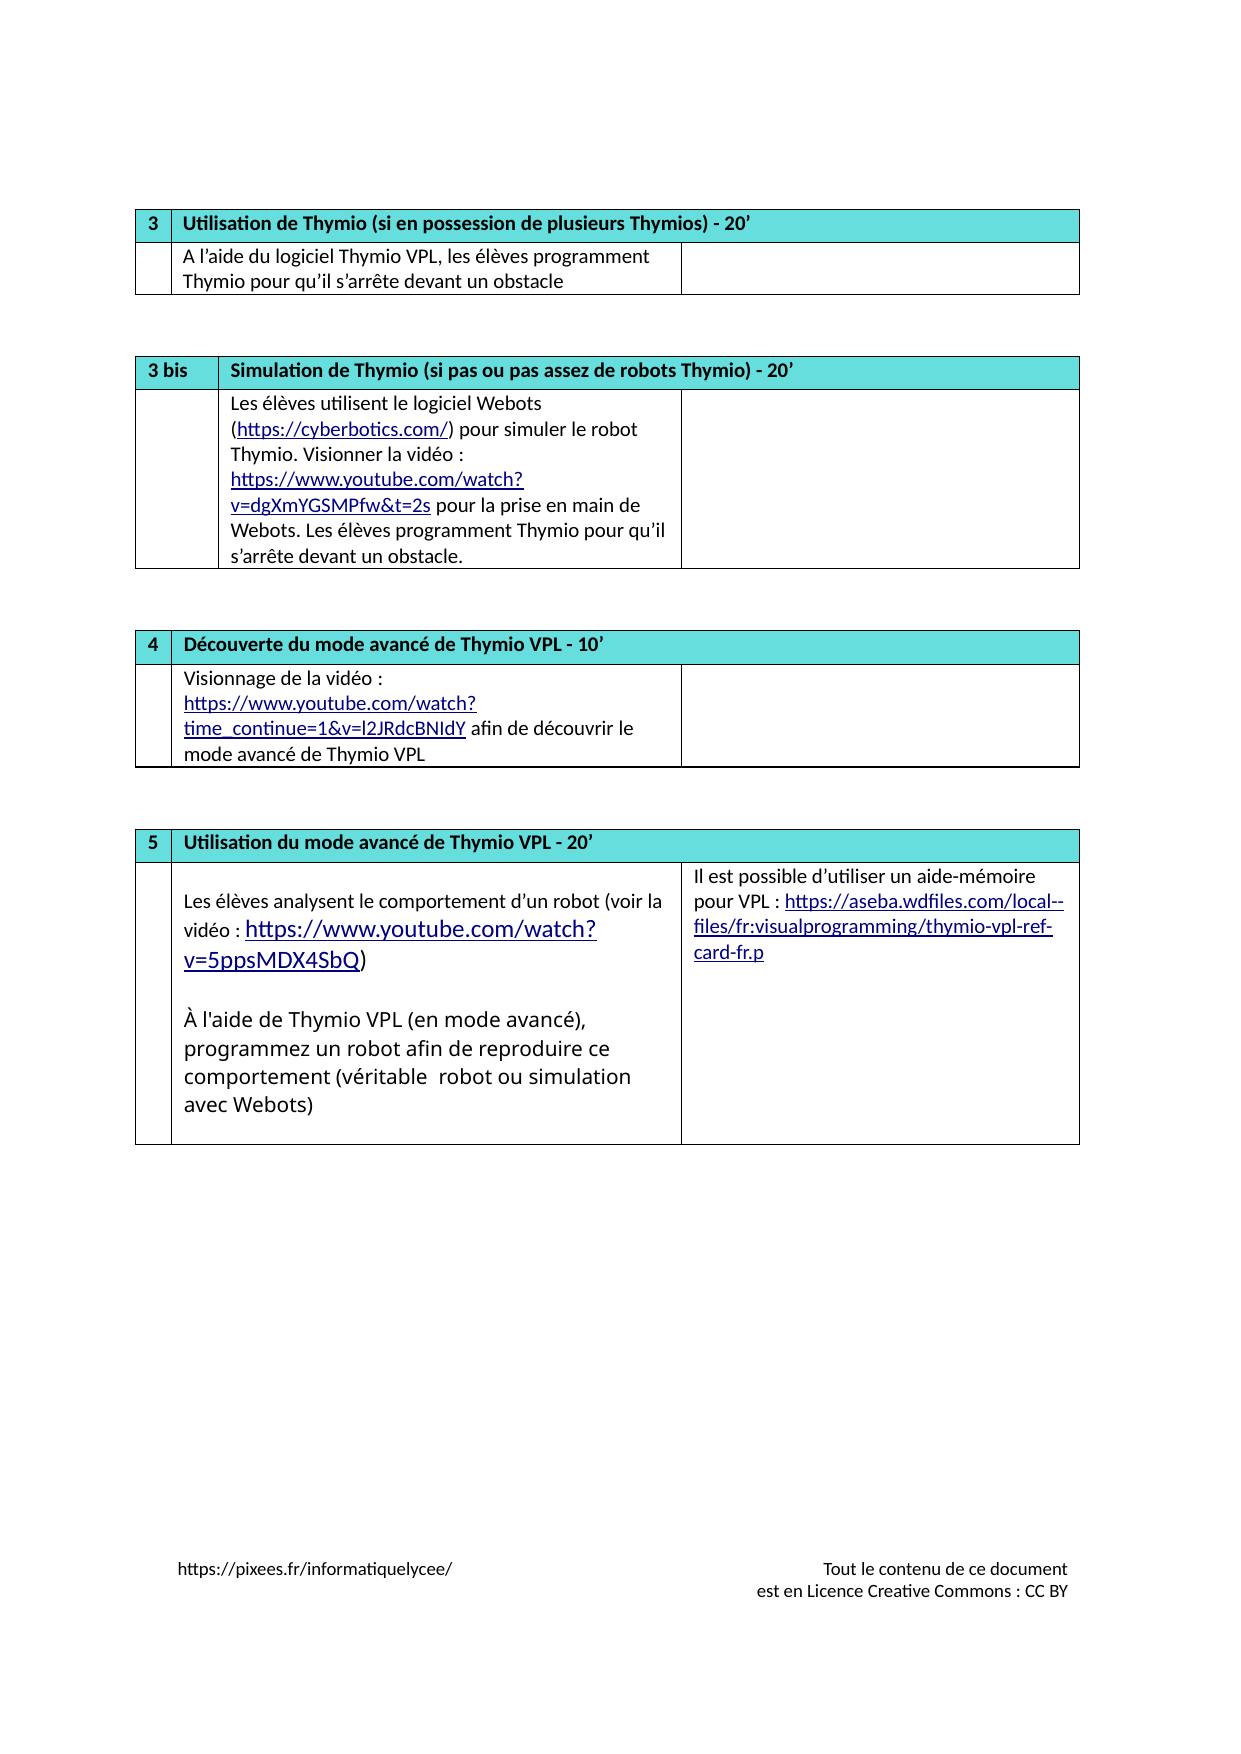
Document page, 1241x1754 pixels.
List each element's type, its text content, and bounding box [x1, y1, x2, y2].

table_header 5 [136, 830, 171, 862]
table_cell Visionnage de la vidéo : https://www.youtube.com/watch?time_continue=1&v=l2JRdcBNIdY afin de découvrir le mode avancé de Thymio VPL [172, 665, 681, 766]
table_cell [682, 243, 1079, 294]
table_cell [136, 243, 171, 294]
table_cell A l’aide du logiciel Thymio VPL, les élèves programment Thymio pour qu’il s’arrête devant un obstacle [172, 243, 681, 294]
table_cell Les élèves analysent le comportement d’un robot (voir la vidéo : https://www.youtube.com/watch?v=5ppsMDX4SbQ) À l'aide de Thymio VPL (en mode avancé), programmez un robot afin de reproduire ce comportement (véritable robot ou simulation avec Webots) [172, 863, 681, 1144]
table_cell [136, 390, 218, 568]
table_cell [136, 863, 171, 1144]
table_header 4 [136, 631, 171, 664]
table_header 3 bis [136, 357, 218, 389]
table_header Simulation de Thymio (si pas ou pas assez de robots Thymio) - 20’ [219, 357, 1079, 389]
table_header Utilisation de Thymio (si en possession de plusieurs Thymios) - 20’ [172, 210, 1079, 242]
table_cell [136, 665, 171, 766]
table_cell Il est possible d’utiliser un aide-mémoire pour VPL : https://aseba.wdfiles.com/local--files/fr:visualprogramming/thymio-vpl-ref-card-fr.p [682, 863, 1079, 1144]
table_cell [682, 390, 1079, 568]
table_header Découverte du mode avancé de Thymio VPL - 10’ [172, 631, 1079, 664]
table_cell Les élèves utilisent le logiciel Webots (https://cyberbotics.com/) pour simuler le robot Thymio. Visionner la vidéo : https://www.youtube.com/watch?v=dgXmYGSMPfw&t=2s pour la prise en main de Webots. Les élèves programment Thymio pour qu’il s’arrête devant un obstacle. [219, 390, 681, 568]
table_header 3 [136, 210, 171, 242]
table_header Utilisation du mode avancé de Thymio VPL - 20’ [172, 830, 1079, 862]
table_cell [682, 665, 1079, 766]
